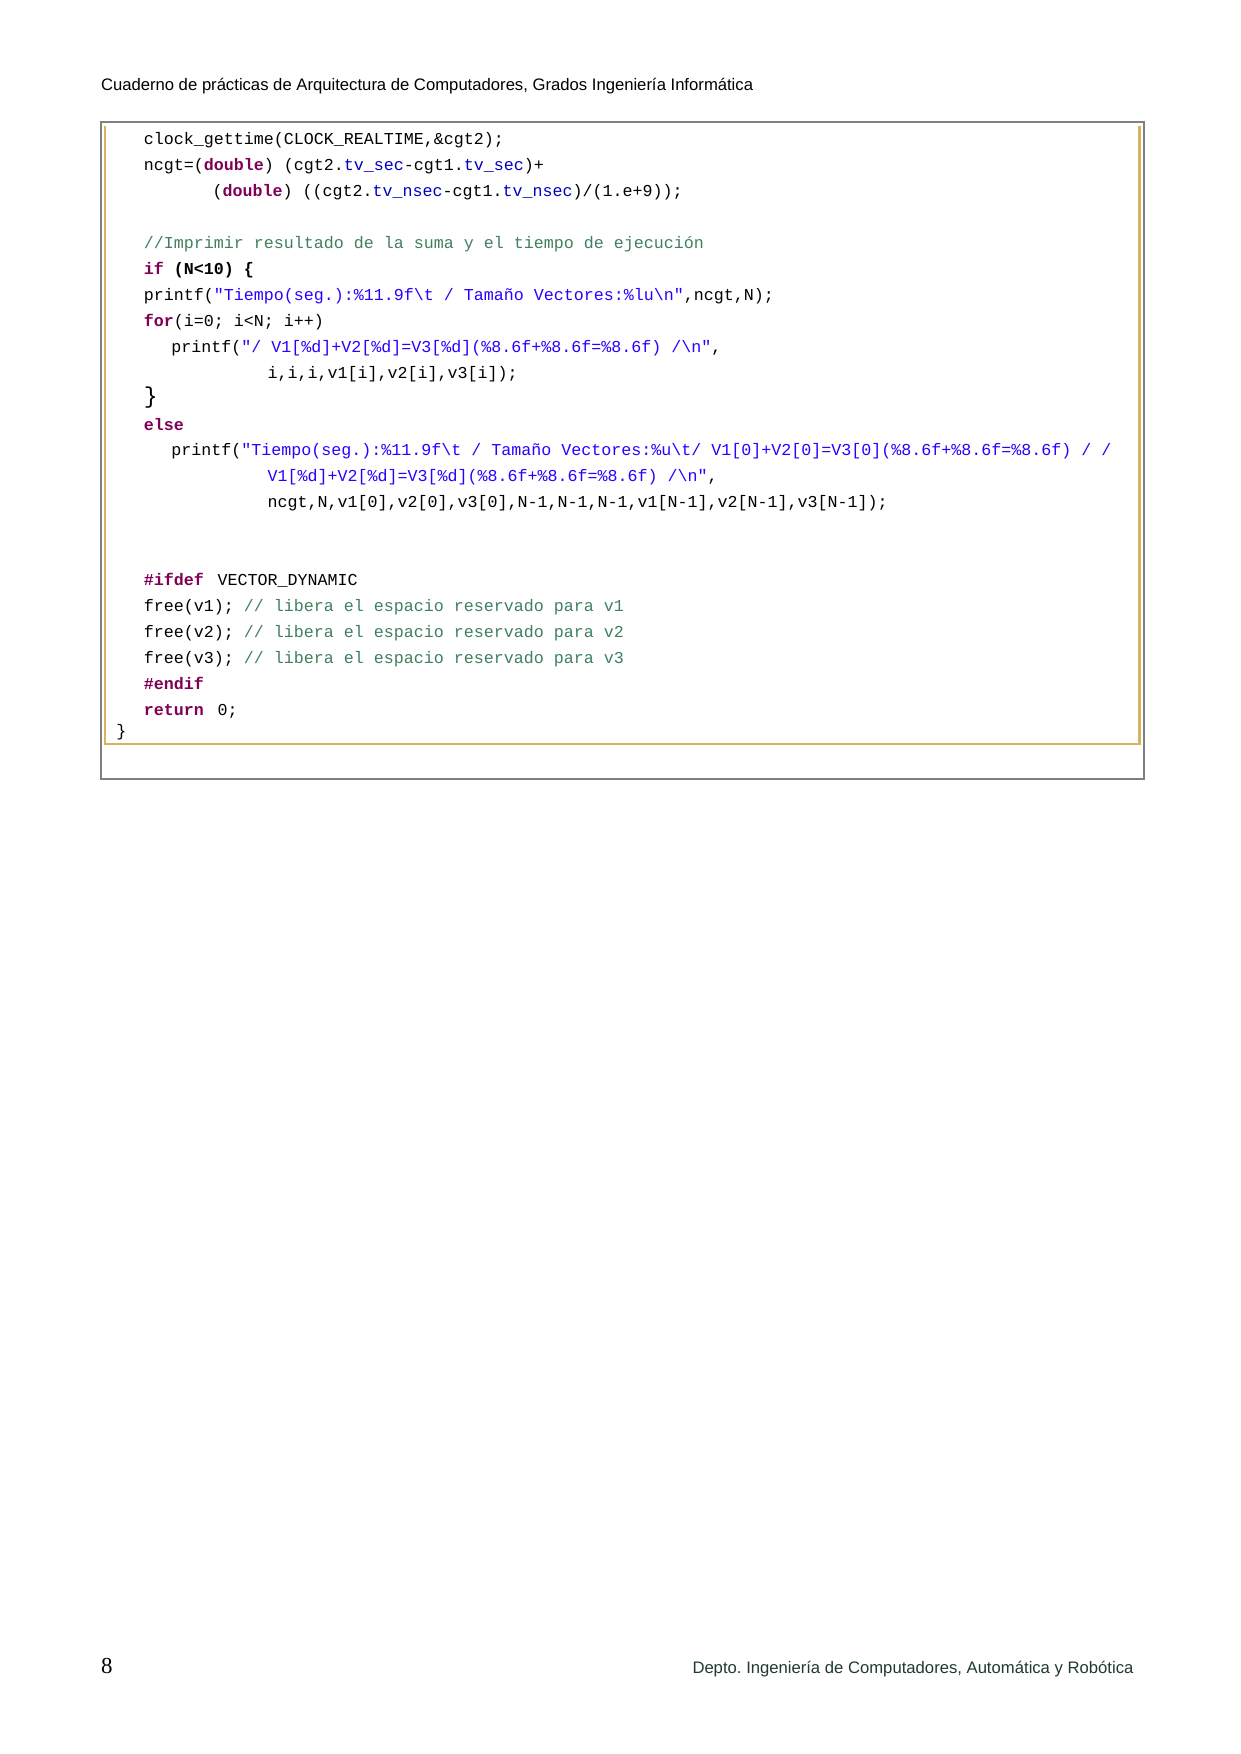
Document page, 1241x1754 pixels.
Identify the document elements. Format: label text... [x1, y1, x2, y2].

table_cell clock_gettime(CLOCK_REALTIME,&cgt2); ncgt=(double) (cgt2.tv_sec-cgt1.tv_sec)+ (double) ((cgt2.tv_nsec-cgt1.tv_nsec)/(1.e+9)); //Imprimir resultado de la suma y el tiempo de ejecución if (N<10) { printf("Tiempo(seg.):%11.9f\t / Tamaño Vectores:%lu\n",ncgt,N); for(i=0; i<N; i++) printf("/ V1[%d]+V2[%d]=V3[%d](%8.6f+%8.6f=%8.6f) /\n", i,i,i,v1[i],v2[i],v3[i]); } else printf("Tiempo(seg.):%11.9f\t / Tamaño Vectores:%u\t/ V1[0]+V2[0]=V3[0](%8.6f+%8.6f=%8.6f) / / V1[%d]+V2[%d]=V3[%d](%8.6f+%8.6f=%8.6f) /\n", ncgt,N,v1[0],v2[0],v3[0],N-1,N-1,N-1,v1[N-1],v2[N-1],v3[N-1]); #ifdef VECTOR_DYNAMIC free(v1); // libera el espacio reservado para v1 free(v2); // libera el espacio reservado para v2 free(v3); // libera el espacio reservado para v3 #endif return 0; } [102, 123, 1143, 777]
